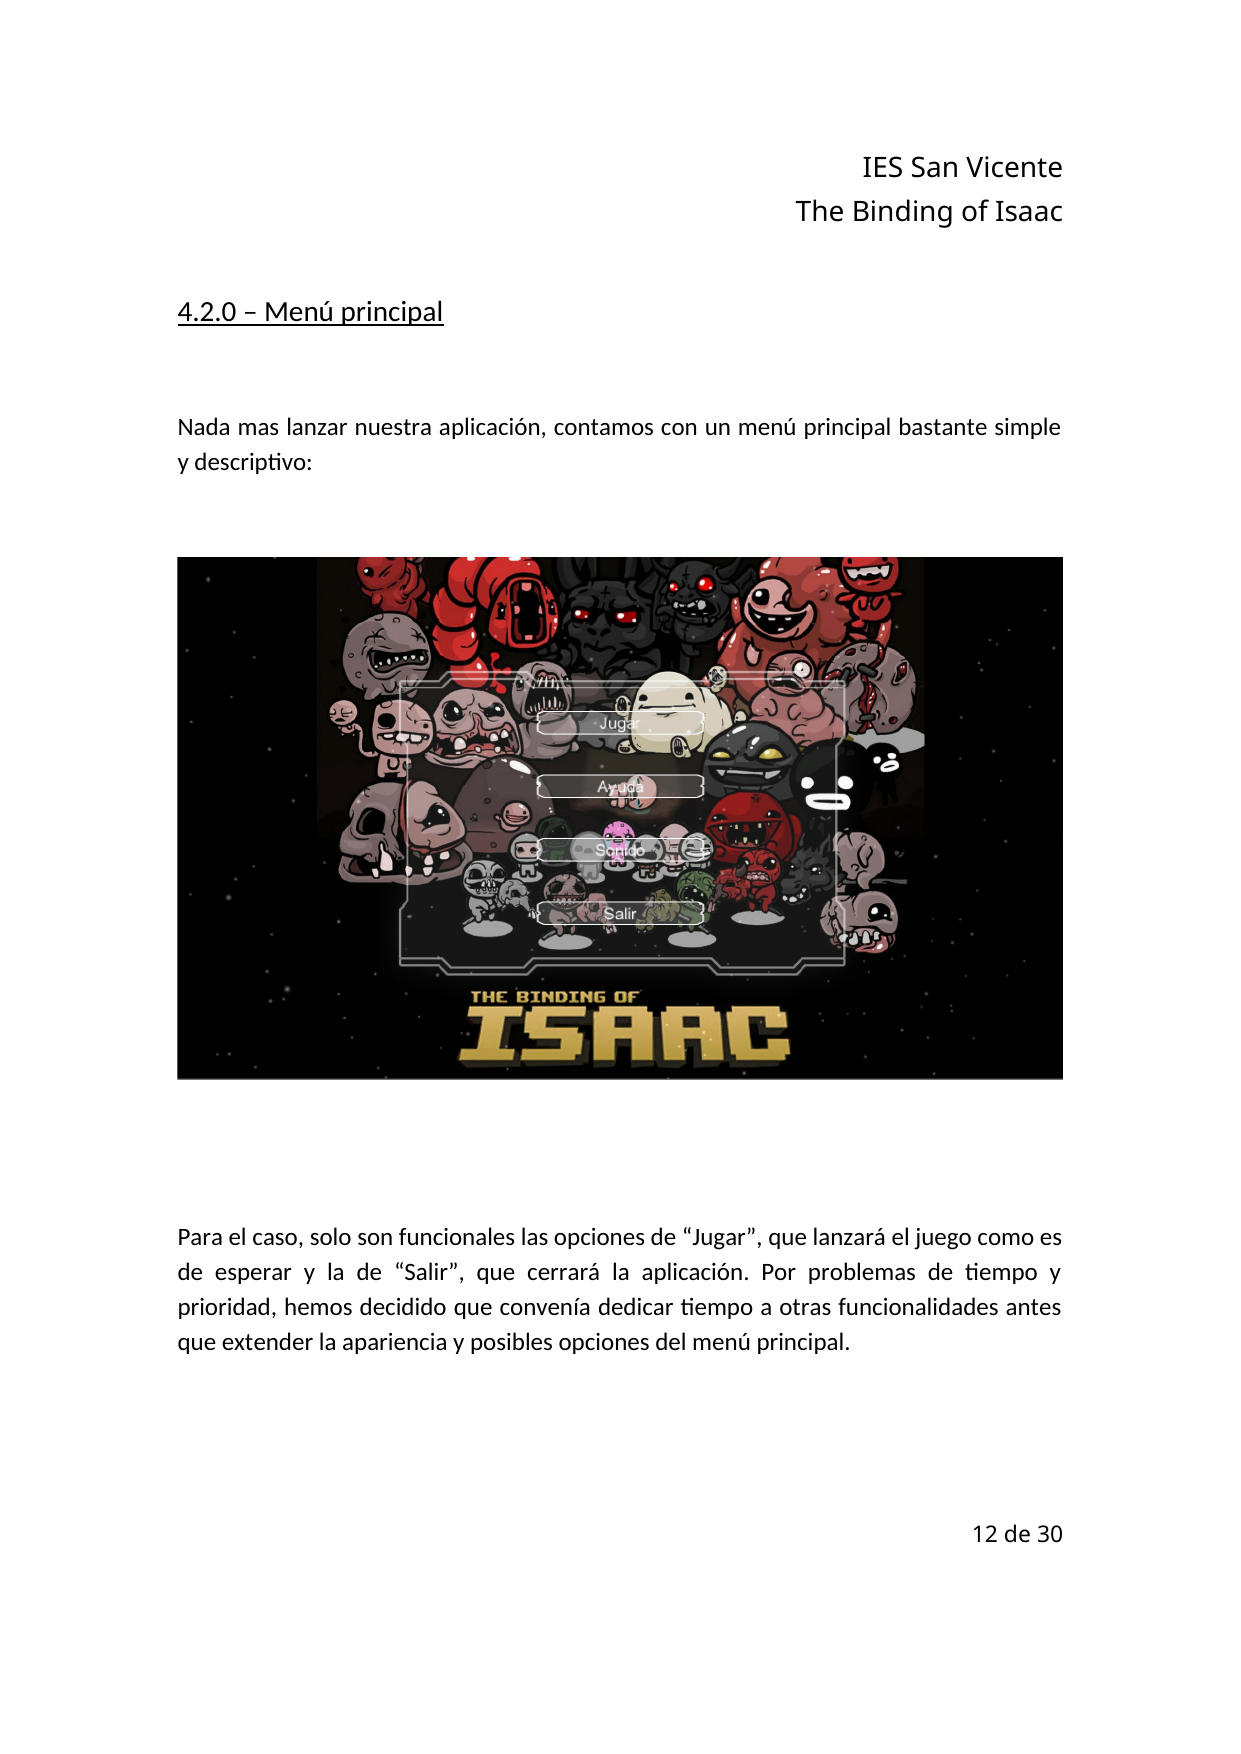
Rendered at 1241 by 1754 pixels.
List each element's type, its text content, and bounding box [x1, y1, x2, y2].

text 4.2.0 – Menú principal [177, 293, 1063, 329]
picture [177, 557, 1063, 1080]
text Nada mas lanzar nuestra aplicación, contamos con un menú principal bastante simple y descriptivo: [177, 411, 1063, 476]
text Para el caso, solo son funcionales las opciones de “Jugar”, que lanzará el juego como es de esperar y la de “Salir”, que cerrará la aplicación. Por problemas de tiempo y prioridad, hemos decidido que convenía dedicar tiempo a otras funcionalidades antes que extender la apariencia y posibles opciones del menú principal. [177, 1221, 1063, 1357]
